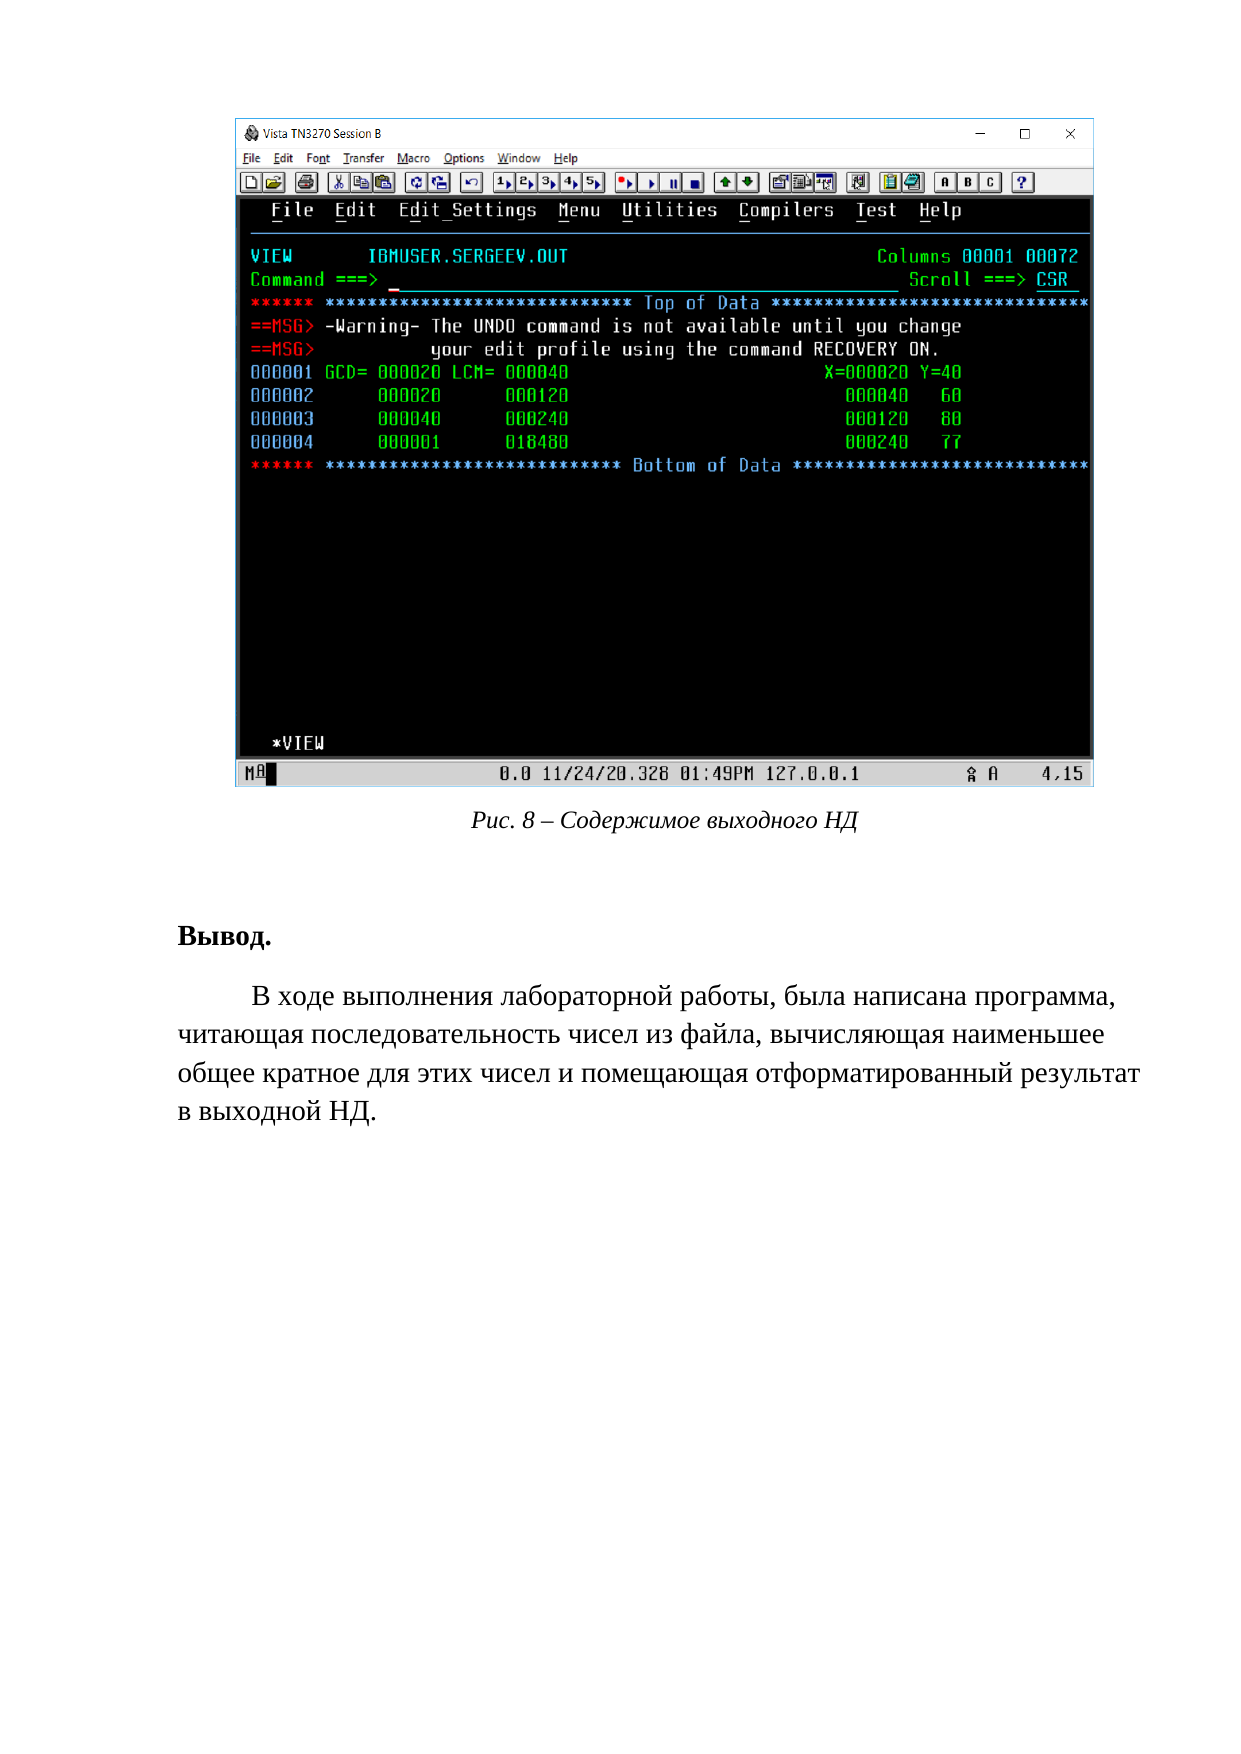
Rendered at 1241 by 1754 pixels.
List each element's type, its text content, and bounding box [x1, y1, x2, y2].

text Вывод. [177, 918, 1152, 952]
picture [235, 118, 1094, 787]
text В ходе выполнения лабораторной работы, была написана программа, читающая последовательность чисел из файла, вычисляющая наименьшее общее кратное для этих чисел и помещающая отформатированный результат в выходной НД. [177, 978, 1152, 1127]
text Рис. 8 – Содержимое выходного НД [177, 805, 1152, 834]
